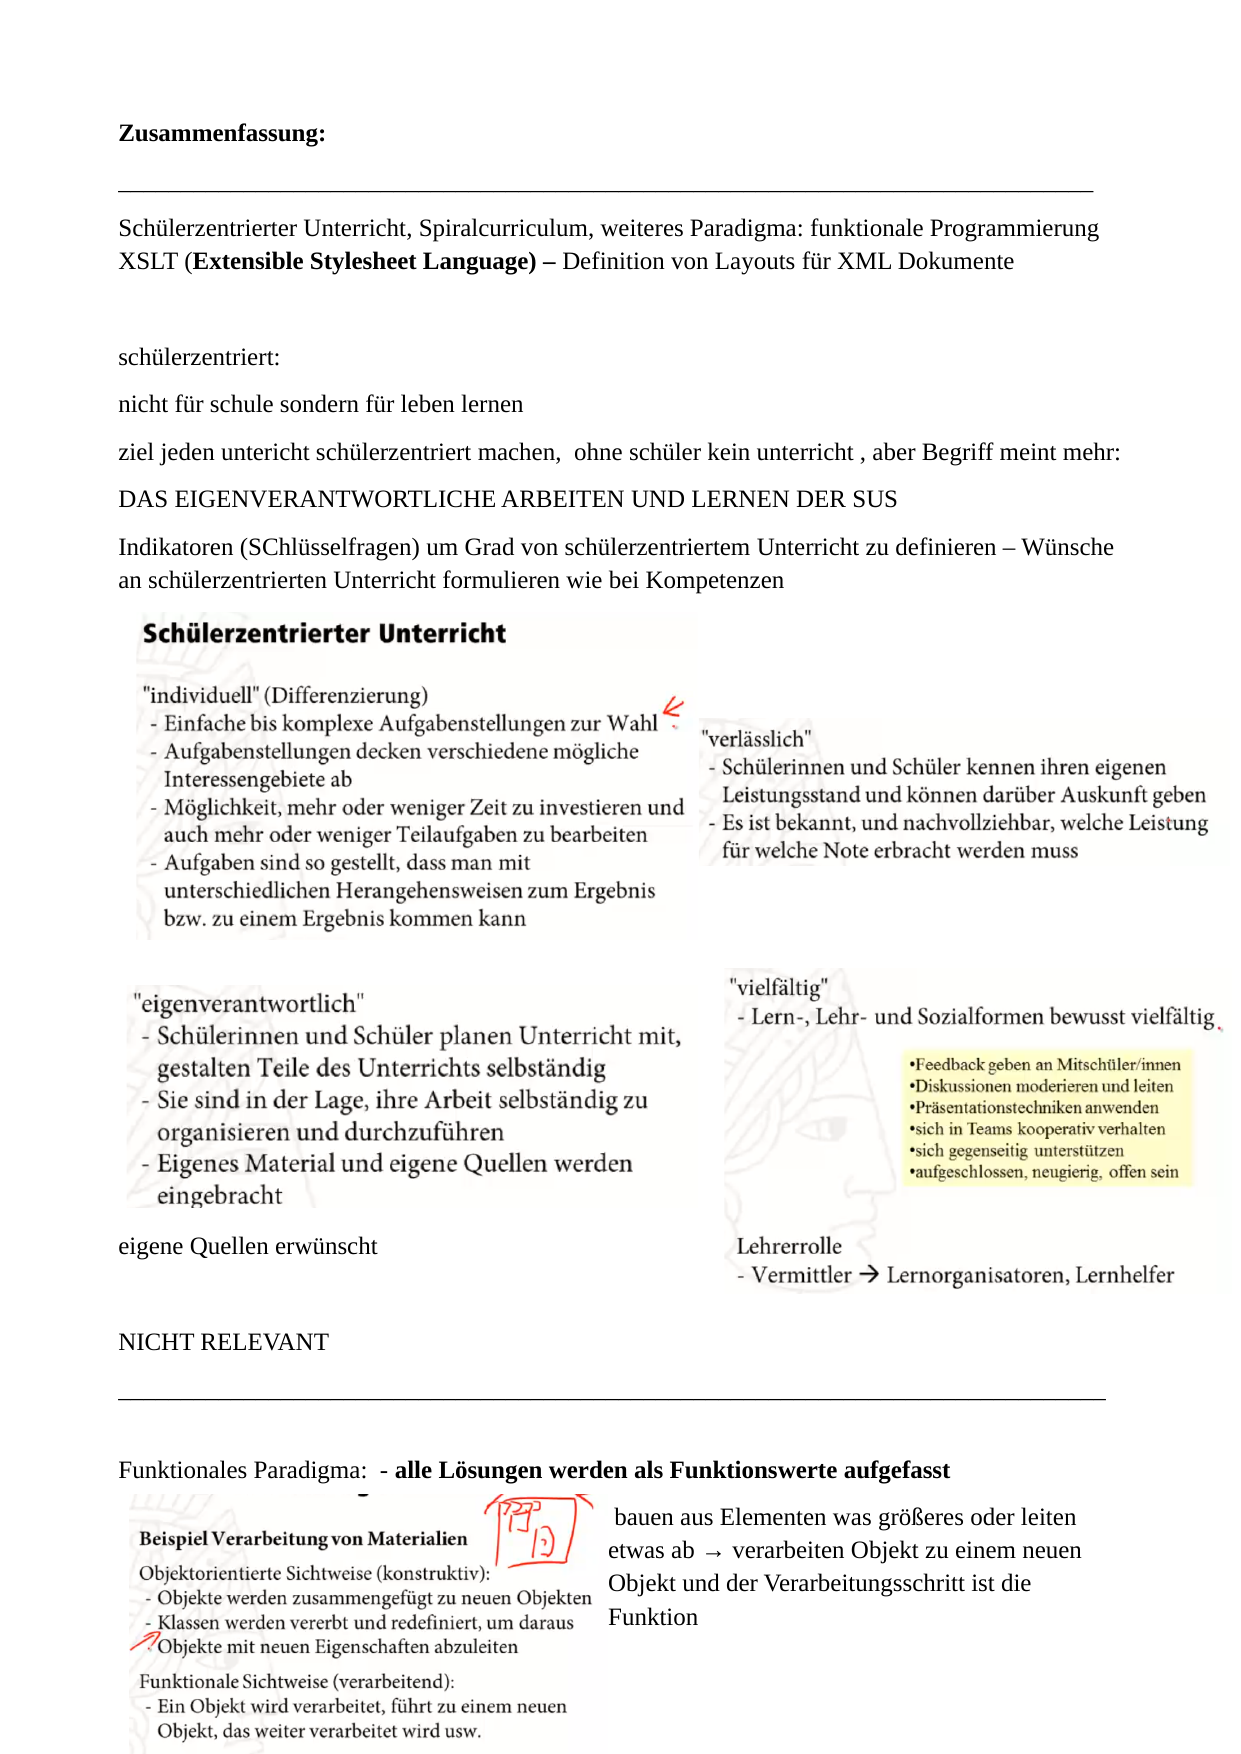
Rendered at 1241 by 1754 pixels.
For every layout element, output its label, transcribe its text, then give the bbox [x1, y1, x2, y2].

picture [126, 985, 699, 1208]
text _______________________________________________________________________________ [118, 1374, 1122, 1436]
text Funktionales Paradigma: - alle Lösungen werden als Funktionswerte aufgefasst [118, 1455, 1122, 1484]
text schülerzentriert: [118, 342, 1122, 370]
text DAS EIGENVERANTWORTLICHE ARBEITEN UND LERNEN DER SUS [118, 484, 1122, 513]
text Indikatoren (SChlüsselfragen) um Grad von schülerzentriertem Unterricht zu definieren – Wünsche an schülerzentrierten Unterricht formulieren wie bei Kompetenzen [118, 532, 1122, 594]
text ziel jeden untericht schülerzentriert machen, ohne schüler kein unterricht , aber Begriff meint mehr: [118, 437, 1122, 466]
text bauen aus Elementen was größeres oder leiten etwas ab → verarbeiten Objekt zu einem neuen Objekt und der Verarbeitungsschritt ist die Funktion [608, 1502, 1122, 1630]
text Zusammenfassung: [118, 118, 1122, 147]
picture [136, 612, 1230, 940]
text eigene Quellen erwünscht [118, 1231, 724, 1260]
text ______________________________________________________________________________ [118, 166, 1122, 194]
picture [724, 968, 1232, 1294]
text nicht für schule sondern für leben lernen [118, 389, 1122, 418]
picture [129, 1494, 608, 1754]
text Schülerzentrierter Unterricht, Spiralcurriculum, weiteres Paradigma: funktionale Programmierung XSLT (Extensible Stylesheet Language) – Definition von Layouts für XML Dokumente [118, 213, 1122, 275]
text NICHT RELEVANT [118, 1327, 1122, 1355]
